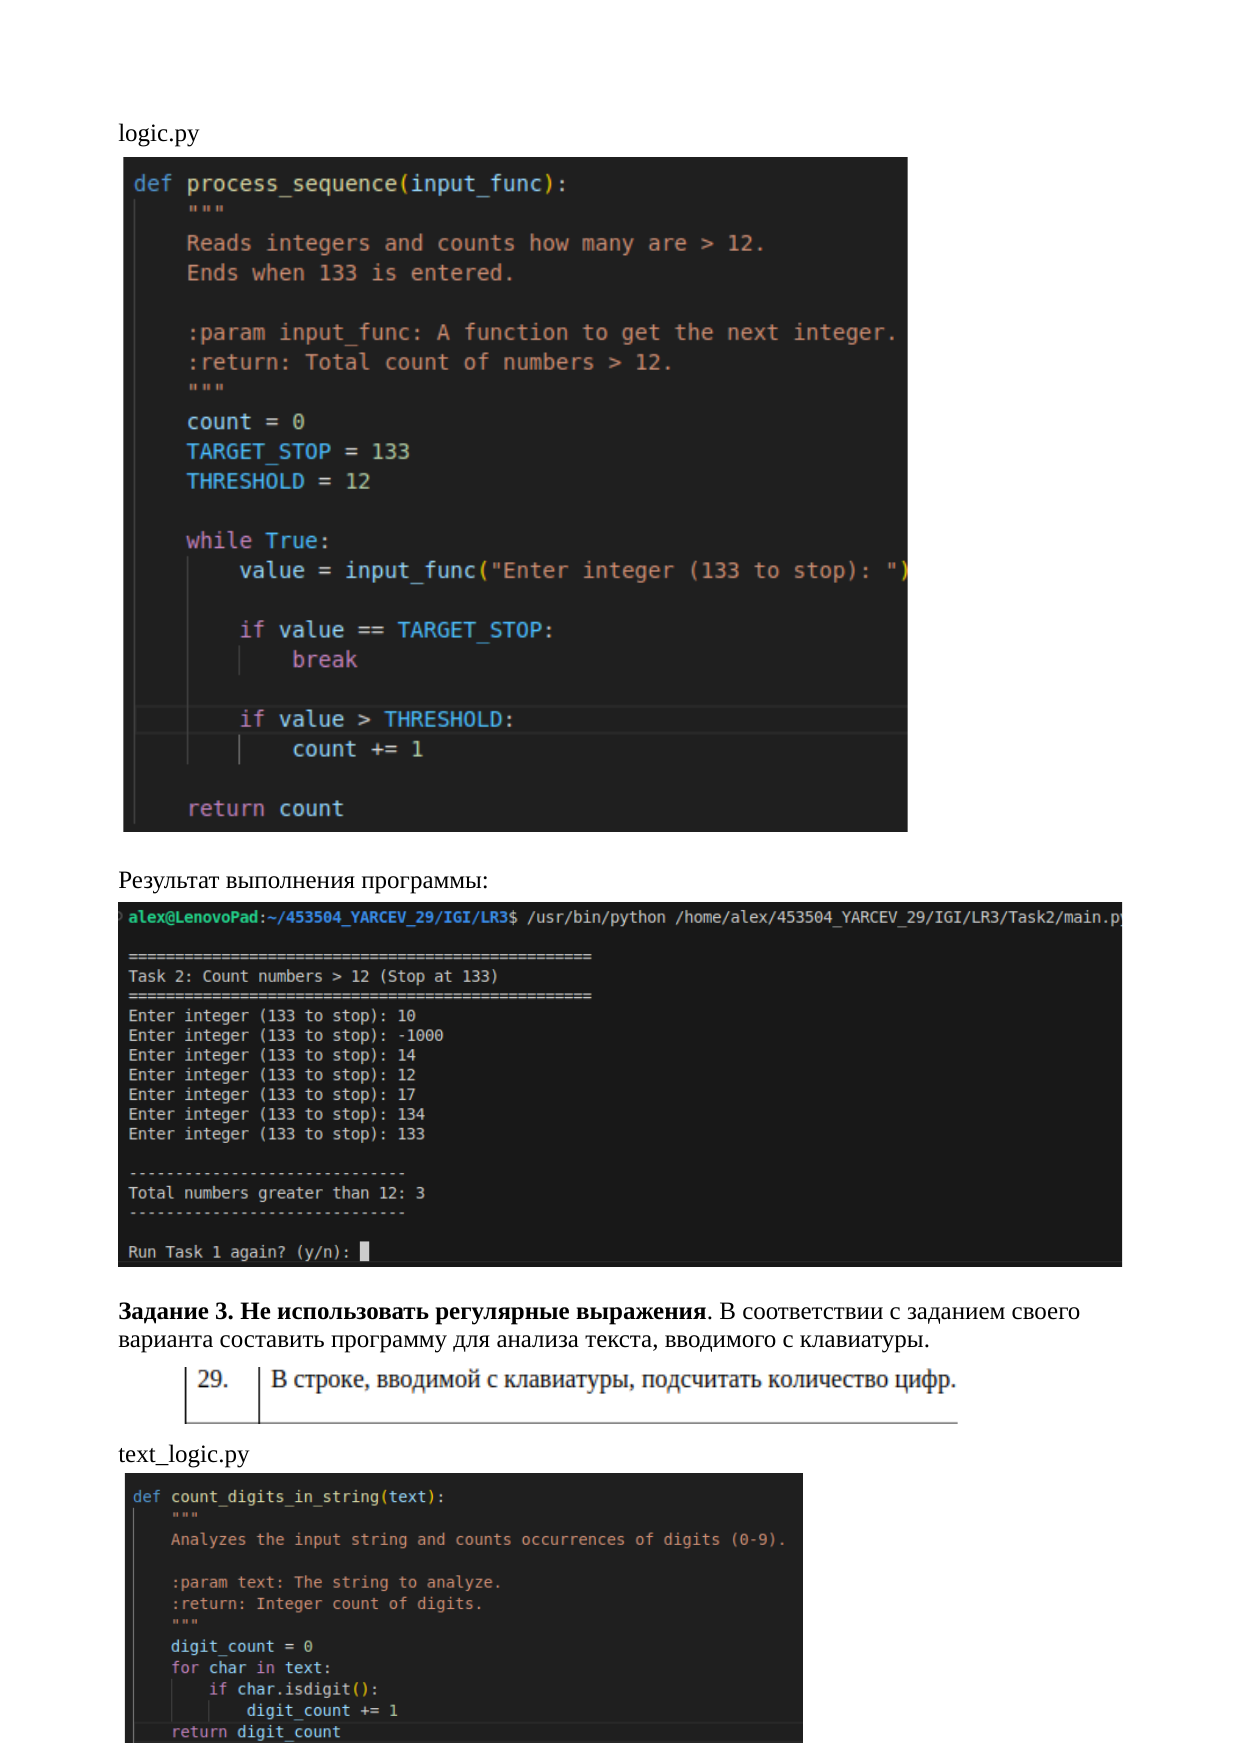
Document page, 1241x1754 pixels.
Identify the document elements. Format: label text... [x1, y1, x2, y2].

text Задание 3. Не использовать регулярные выражения. В соответствии с заданием своего варианта составить программу для анализа текста, вводимого с клавиатуры. [118, 1296, 1122, 1353]
text logic.py [118, 118, 1122, 147]
picture [182, 1367, 958, 1424]
text text_logic.py [118, 1439, 1122, 1468]
text Результат выполнения программы: [118, 866, 1122, 894]
picture [124, 1473, 803, 1743]
picture [118, 902, 1123, 1267]
picture [123, 157, 908, 832]
